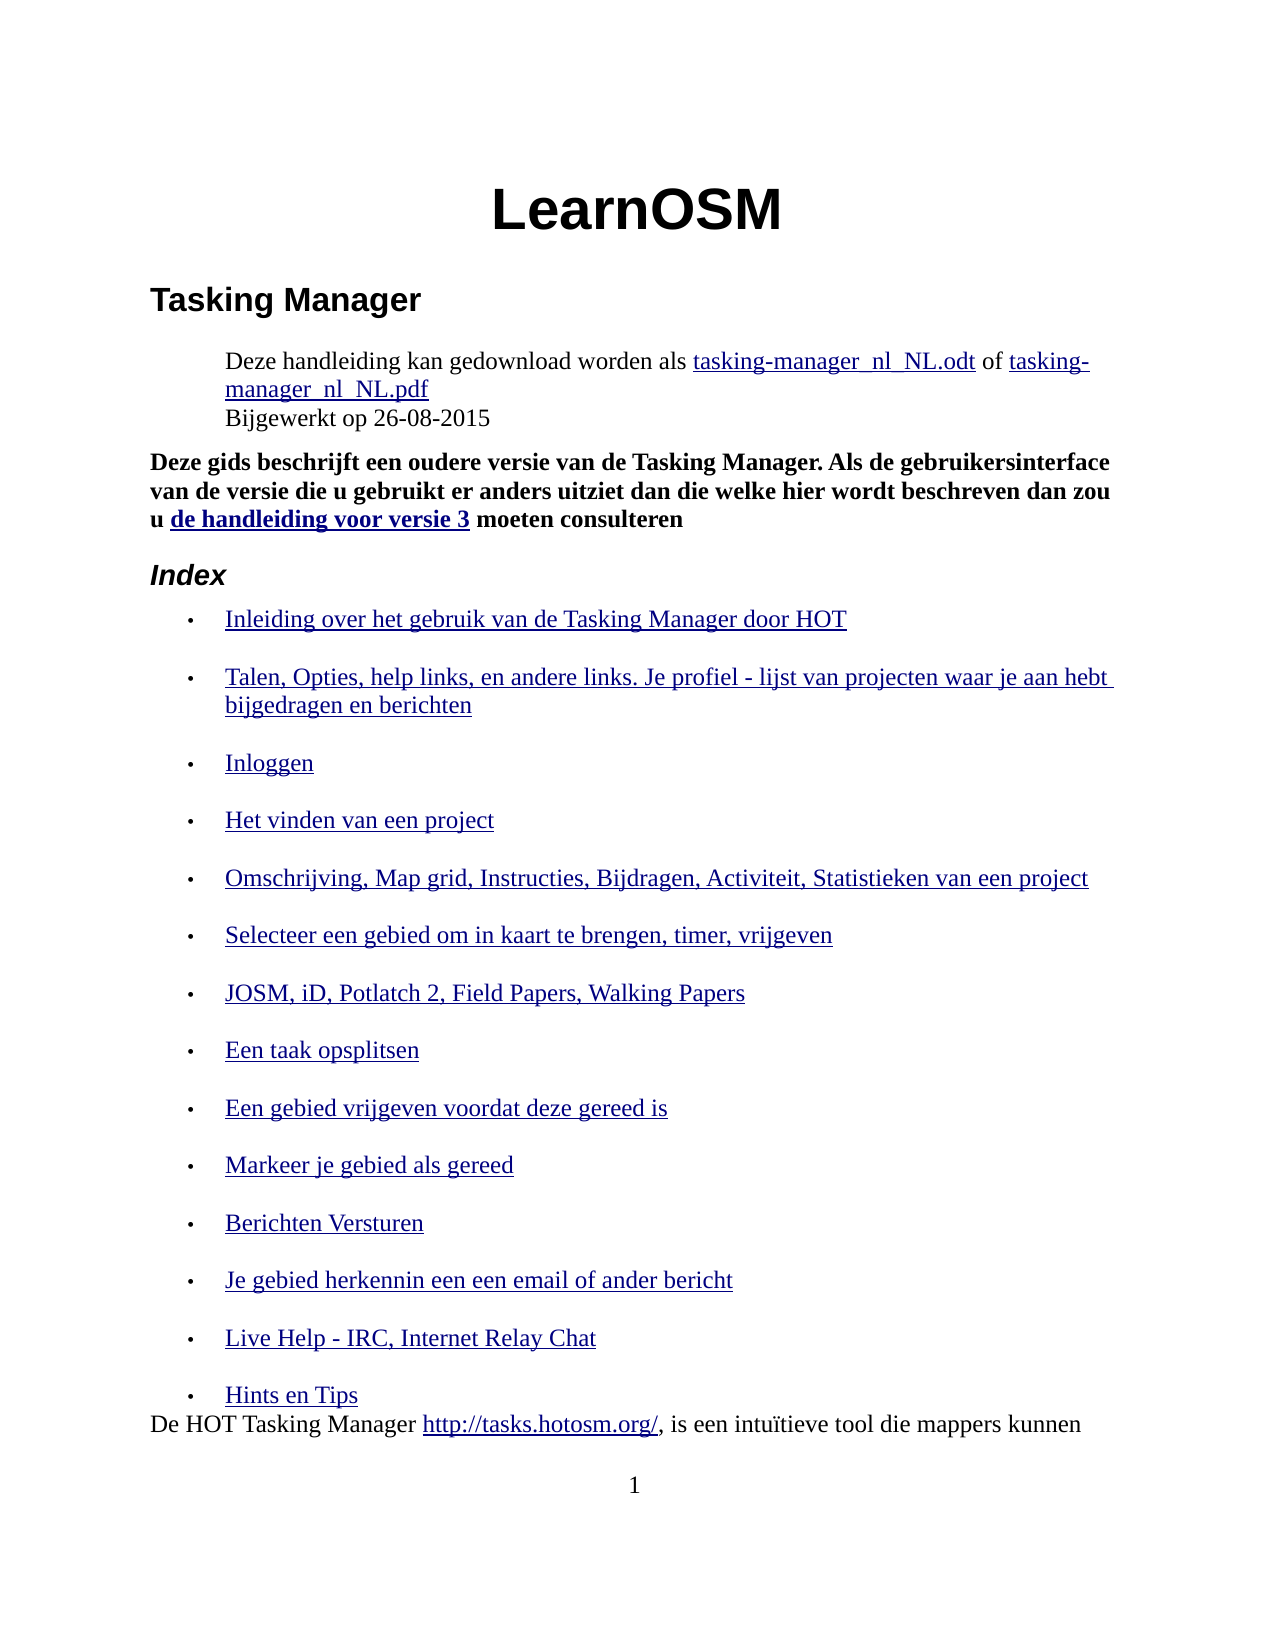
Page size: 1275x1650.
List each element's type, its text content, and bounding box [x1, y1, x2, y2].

subtitle Index [150, 558, 1125, 592]
list Hints en Tips [187, 1381, 1125, 1409]
list Selecteer een gebied om in kaart te brengen, timer, vrijgeven [187, 921, 1125, 978]
list Een taak opsplitsen [187, 1036, 1125, 1093]
list Talen, Opties, help links, en andere links. Je profiel - lijst van projecten waar je aan hebt bijgedragen en berichten [187, 662, 1125, 748]
text Deze handleiding kan gedownload worden als tasking-manager_nl_NL.odt of tasking-manager_nl_NL.pdf Bijgewerkt op 26-08-2015 [225, 346, 1125, 432]
list Markeer je gebied als gereed [187, 1151, 1125, 1208]
list Inleiding over het gebruik van de Tasking Manager door HOT [187, 604, 1125, 662]
list Inloggen [187, 748, 1125, 806]
subtitle Tasking Manager [150, 279, 1125, 318]
list JOSM, iD, Potlatch 2, Field Papers, Walking Papers [187, 978, 1125, 1036]
list Het vinden van een project [187, 806, 1125, 863]
text Deze gids beschrijft een oudere versie van de Tasking Manager. Als de gebruikersinterface van de versie die u gebruikt er anders uitziet dan die welke hier wordt beschreven dan zou u de handleiding voor versie 3 moeten consulteren [150, 447, 1125, 533]
title LearnOSM [150, 175, 1125, 242]
list Je gebied herkennin een een email of ander bericht [187, 1266, 1125, 1323]
text De HOT Tasking Manager http://tasks.hotosm.org/, is een intuïtieve tool die mappers kunnen [150, 1409, 1125, 1438]
list Live Help - IRC, Internet Relay Chat [187, 1323, 1125, 1381]
list Omschrijving, Map grid, Instructies, Bijdragen, Activiteit, Statistieken van een project [187, 863, 1125, 921]
list Een gebied vrijgeven voordat deze gereed is [187, 1093, 1125, 1151]
list Berichten Versturen [187, 1208, 1125, 1266]
